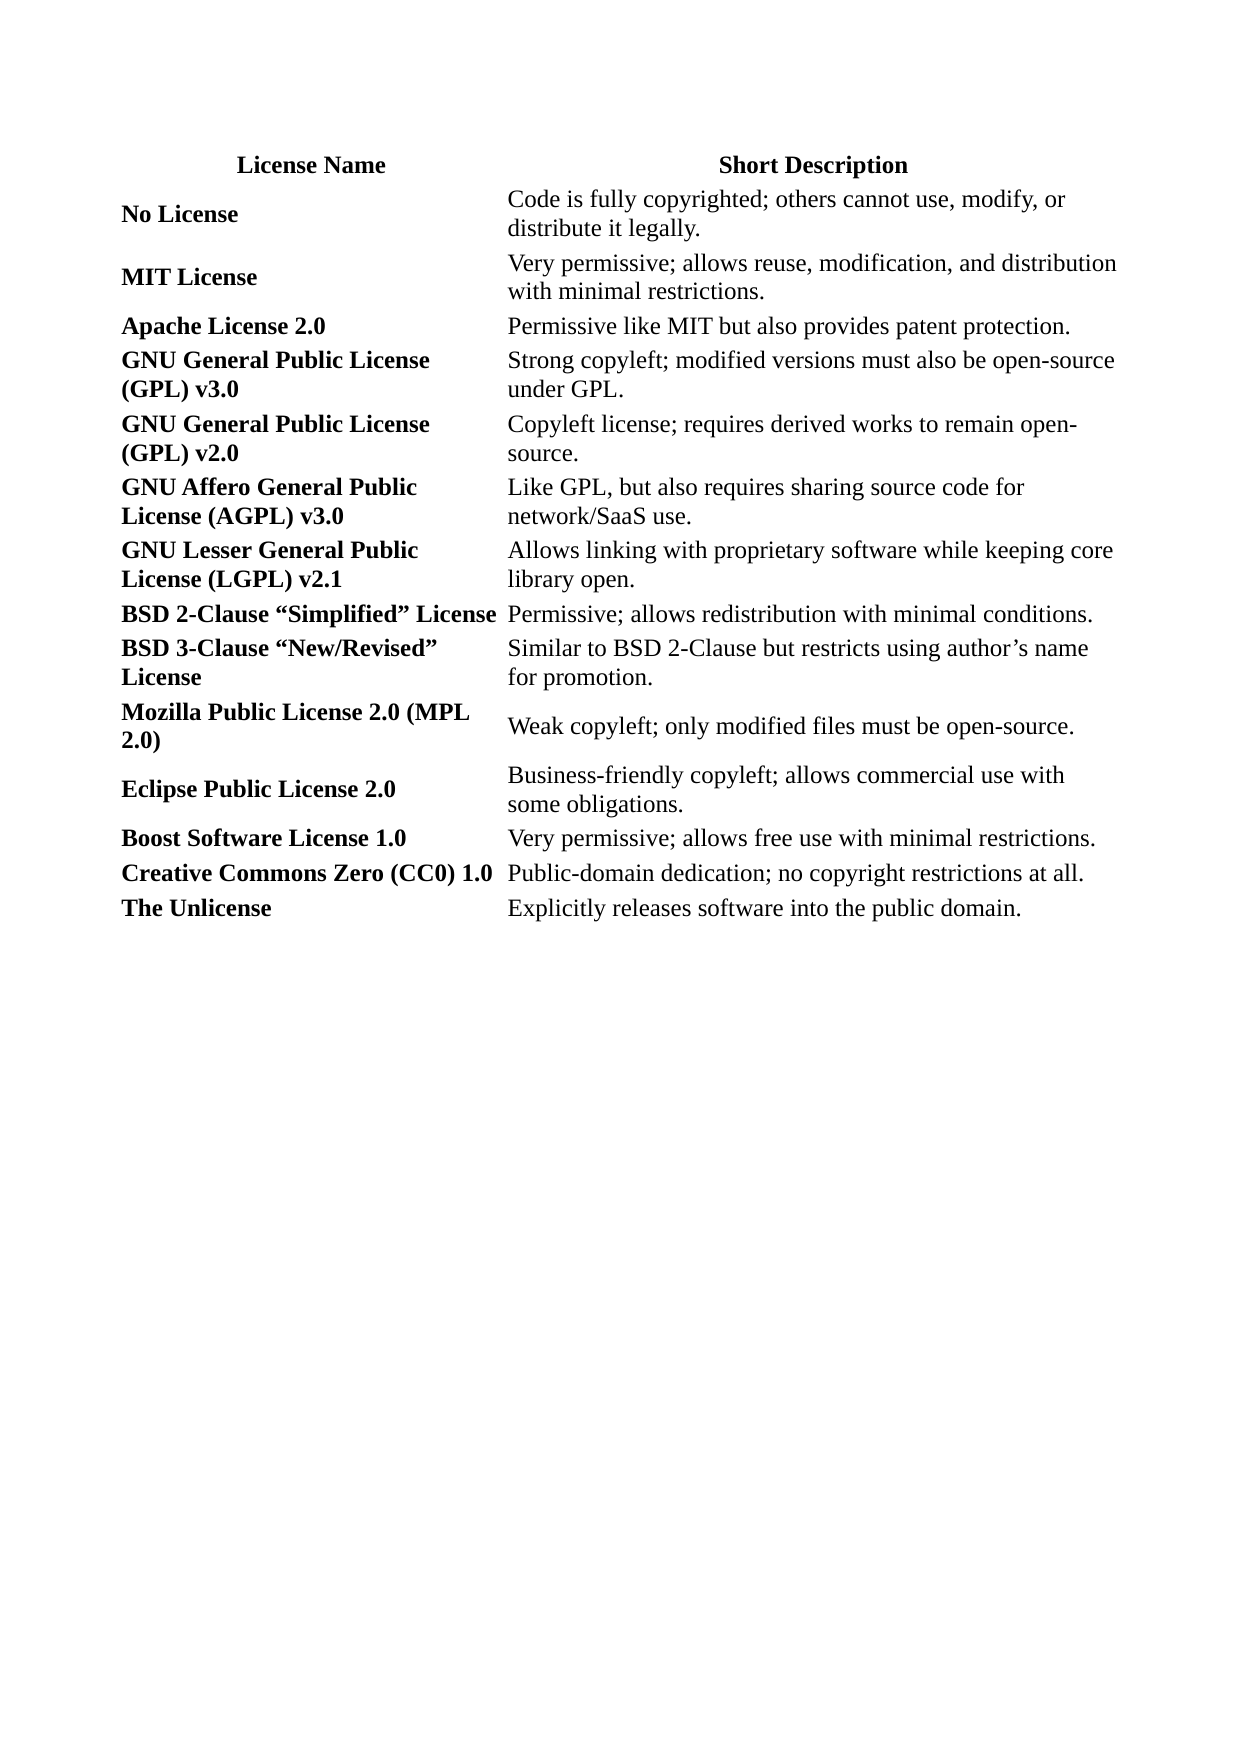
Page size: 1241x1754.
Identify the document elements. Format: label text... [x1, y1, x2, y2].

table_cell GNU Affero General Public License (AGPL) v3.0 [118, 469, 504, 533]
table_cell Code is fully copyrighted; others cannot use, modify, or distribute it legally. [505, 181, 1122, 245]
table_cell GNU Lesser General Public License (LGPL) v2.1 [118, 533, 504, 596]
table_cell MIT License [118, 245, 504, 308]
table_cell Business-friendly copyleft; allows commercial use with some obligations. [505, 757, 1122, 821]
table_cell Mozilla Public License 2.0 (MPL 2.0) [118, 694, 504, 757]
table_cell GNU General Public License (GPL) v3.0 [118, 343, 504, 406]
table_cell Creative Commons Zero (CC0) 1.0 [118, 855, 504, 890]
table_cell Very permissive; allows reuse, modification, and distribution with minimal restrictions. [505, 245, 1122, 308]
table_cell Similar to BSD 2-Clause but restricts using author’s name for promotion. [505, 631, 1122, 694]
table_cell Copyleft license; requires derived works to remain open-source. [505, 406, 1122, 469]
table_cell Explicitly releases software into the public domain. [505, 890, 1122, 924]
table_cell GNU General Public License (GPL) v2.0 [118, 406, 504, 469]
table_cell Public-domain dedication; no copyright restrictions at all. [505, 855, 1122, 890]
table_cell BSD 3-Clause “New/Revised” License [118, 631, 504, 694]
table_cell BSD 2-Clause “Simplified” License [118, 596, 504, 631]
table_cell Boost Software License 1.0 [118, 821, 504, 855]
table_cell Like GPL, but also requires sharing source code for network/SaaS use. [505, 469, 1122, 533]
table_header Short Description [505, 147, 1122, 181]
table_cell Weak copyleft; only modified files must be open-source. [505, 694, 1122, 757]
table_cell Allows linking with proprietary software while keeping core library open. [505, 533, 1122, 596]
table_cell Permissive; allows redistribution with minimal conditions. [505, 596, 1122, 631]
table_cell Apache License 2.0 [118, 308, 504, 343]
table_cell Very permissive; allows free use with minimal restrictions. [505, 821, 1122, 855]
table_cell Permissive like MIT but also provides patent protection. [505, 308, 1122, 343]
table_cell The Unlicense [118, 890, 504, 924]
table_header License Name [118, 147, 504, 181]
table_cell Eclipse Public License 2.0 [118, 757, 504, 821]
table_cell No License [118, 181, 504, 245]
table_cell Strong copyleft; modified versions must also be open-source under GPL. [505, 343, 1122, 406]
